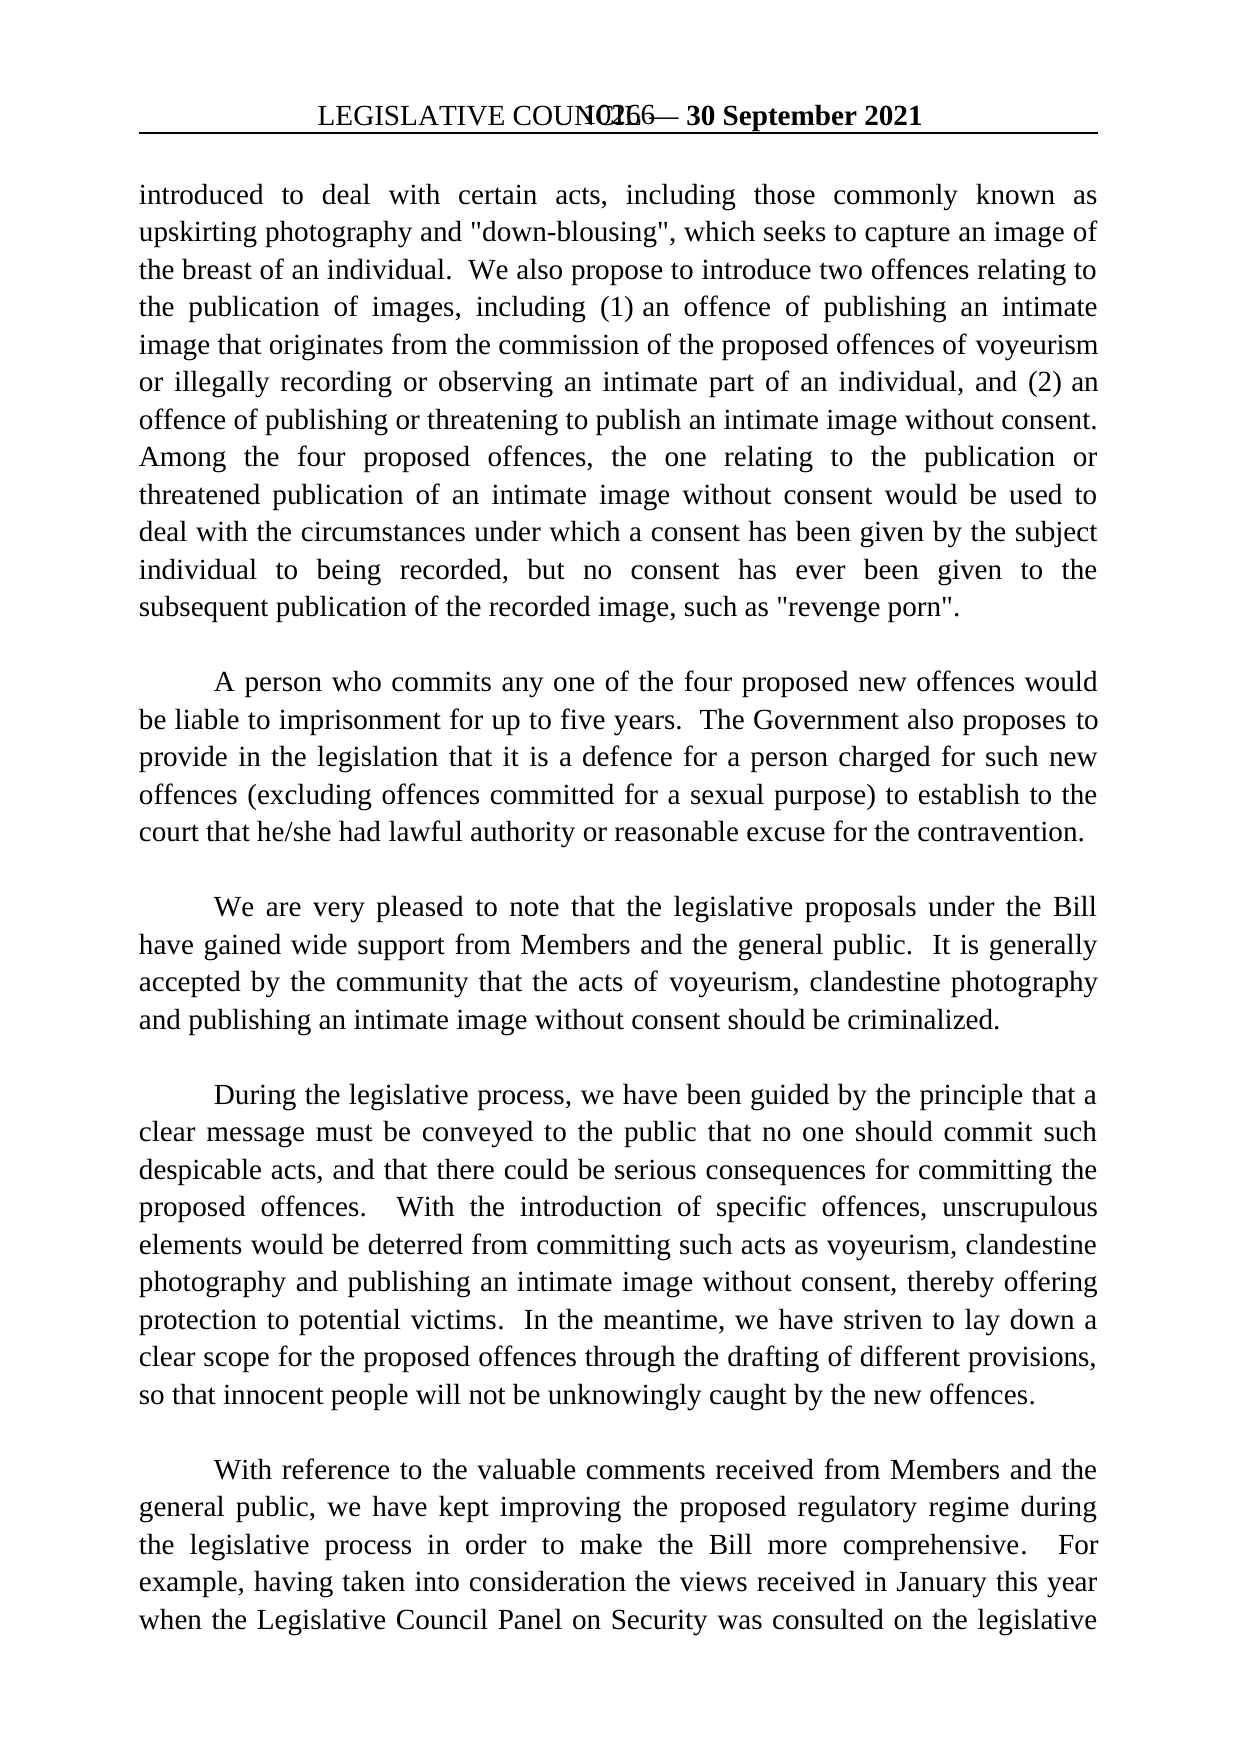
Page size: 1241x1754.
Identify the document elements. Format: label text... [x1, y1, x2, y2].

text During the legislative process, we have been guided by the principle that a clear message must be conveyed to the public that no one should commit such despicable acts, and that there could be serious consequences for committing the proposed offences. With the introduction of specific offences, unscrupulous elements would be deterred from committing such acts as voyeurism, clandestine photography and publishing an intimate image without consent, thereby offering protection to potential victims. In the meantime, we have striven to lay down a clear scope for the proposed offences through the drafting of different provisions, so that innocent people will not be unknowingly caught by the new offences. [139, 1073, 1098, 1411]
text introduced to deal with certain acts, including those commonly known as upskirting photography and "down-blousing", which seeks to capture an image of the breast of an individual. We also propose to introduce two offences relating to the publication of images, including (1) an offence of publishing an intimate image that originates from the commission of the proposed offences of voyeurism or illegally recording or observing an intimate part of an individual, and (2) an offence of publishing or threatening to publish an intimate image without consent. Among the four proposed offences, the one relating to the publication or threatened publication of an intimate image without consent would be used to deal with the circumstances under which a consent has been given by the subject individual to being recorded, but no consent has ever been given to the subsequent publication of the recorded image, such as "revenge porn". [139, 173, 1098, 623]
text With reference to the valuable comments received from Members and the general public, we have kept improving the proposed regulatory regime during the legislative process in order to make the Bill more comprehensive. For example, having taken into consideration the views received in January this year when the Legislative Council Panel on Security was consulted on the legislative [139, 1448, 1098, 1636]
text We are very pleased to note that the legislative proposals under the Bill have gained wide support from Members and the general public. It is generally accepted by the community that the acts of voyeurism, clandestine photography and publishing an intimate image without consent should be criminalized. [139, 886, 1098, 1036]
text A person who commits any one of the four proposed new offences would be liable to imprisonment for up to five years. The Government also proposes to provide in the legislation that it is a defence for a person charged for such new offences (excluding offences committed for a sexual purpose) to establish to the court that he/she had lawful authority or reasonable excuse for the contravention. [139, 661, 1098, 848]
